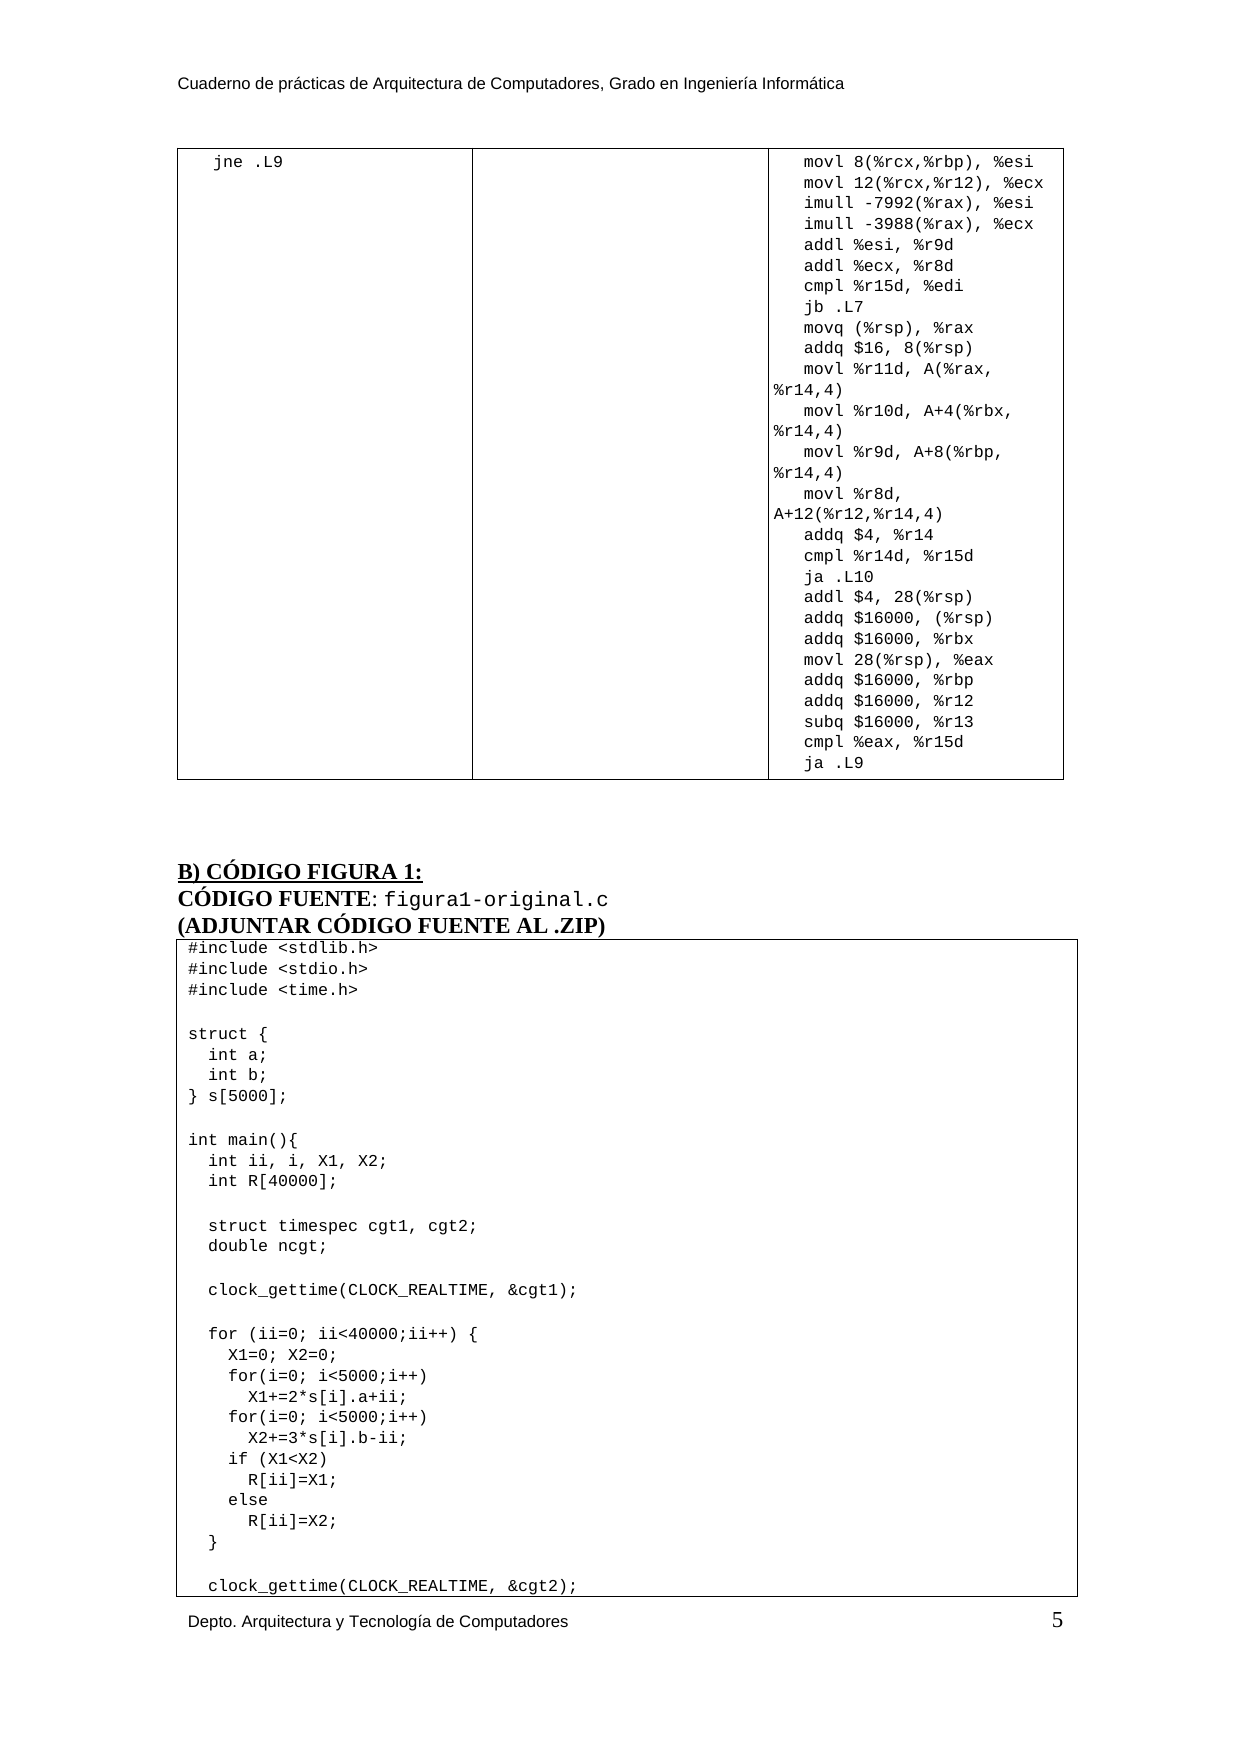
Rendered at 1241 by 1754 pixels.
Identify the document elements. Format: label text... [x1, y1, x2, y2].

text (ADJUNTAR CÓDIGO FUENTE AL .ZIP) [177, 912, 1063, 939]
table_cell jne .L9 [178, 149, 472, 779]
table_header #include <stdlib.h> #include <stdio.h> #include <time.h> struct { int a; int b; } s[5000]; int main(){ int ii, i, X1, X2; int R[40000]; struct timespec cgt1, cgt2; double ncgt; clock_gettime(CLOCK_REALTIME, &cgt1); for (ii=0; ii<40000;ii++) { X1=0; X2=0; for(i=0; i<5000;i++) X1+=2*s[i].a+ii; for(i=0; i<5000;i++) X2+=3*s[i].b-ii; if (X1<X2) R[ii]=X1; else R[ii]=X2; } clock_gettime(CLOCK_REALTIME, &cgt2); [177, 940, 1077, 1596]
text CÓDIGO FUENTE: figura1-original.c [177, 885, 1063, 912]
table_cell [473, 149, 768, 779]
text B) CÓDIGO FIGURA 1: [177, 858, 1063, 885]
table_cell movl 8(%rcx,%rbp), %esi movl 12(%rcx,%r12), %ecx imull -7992(%rax), %esi imull -3988(%rax), %ecx addl %esi, %r9d addl %ecx, %r8d cmpl %r15d, %edi jb .L7 movq (%rsp), %rax addq $16, 8(%rsp) movl %r11d, A(%rax,%r14,4) movl %r10d, A+4(%rbx,%r14,4) movl %r9d, A+8(%rbp,%r14,4) movl %r8d, A+12(%r12,%r14,4) addq $4, %r14 cmpl %r14d, %r15d ja .L10 addl $4, 28(%rsp) addq $16000, (%rsp) addq $16000, %rbx movl 28(%rsp), %eax addq $16000, %rbp addq $16000, %r12 subq $16000, %r13 cmpl %eax, %r15d ja .L9 [769, 149, 1063, 779]
